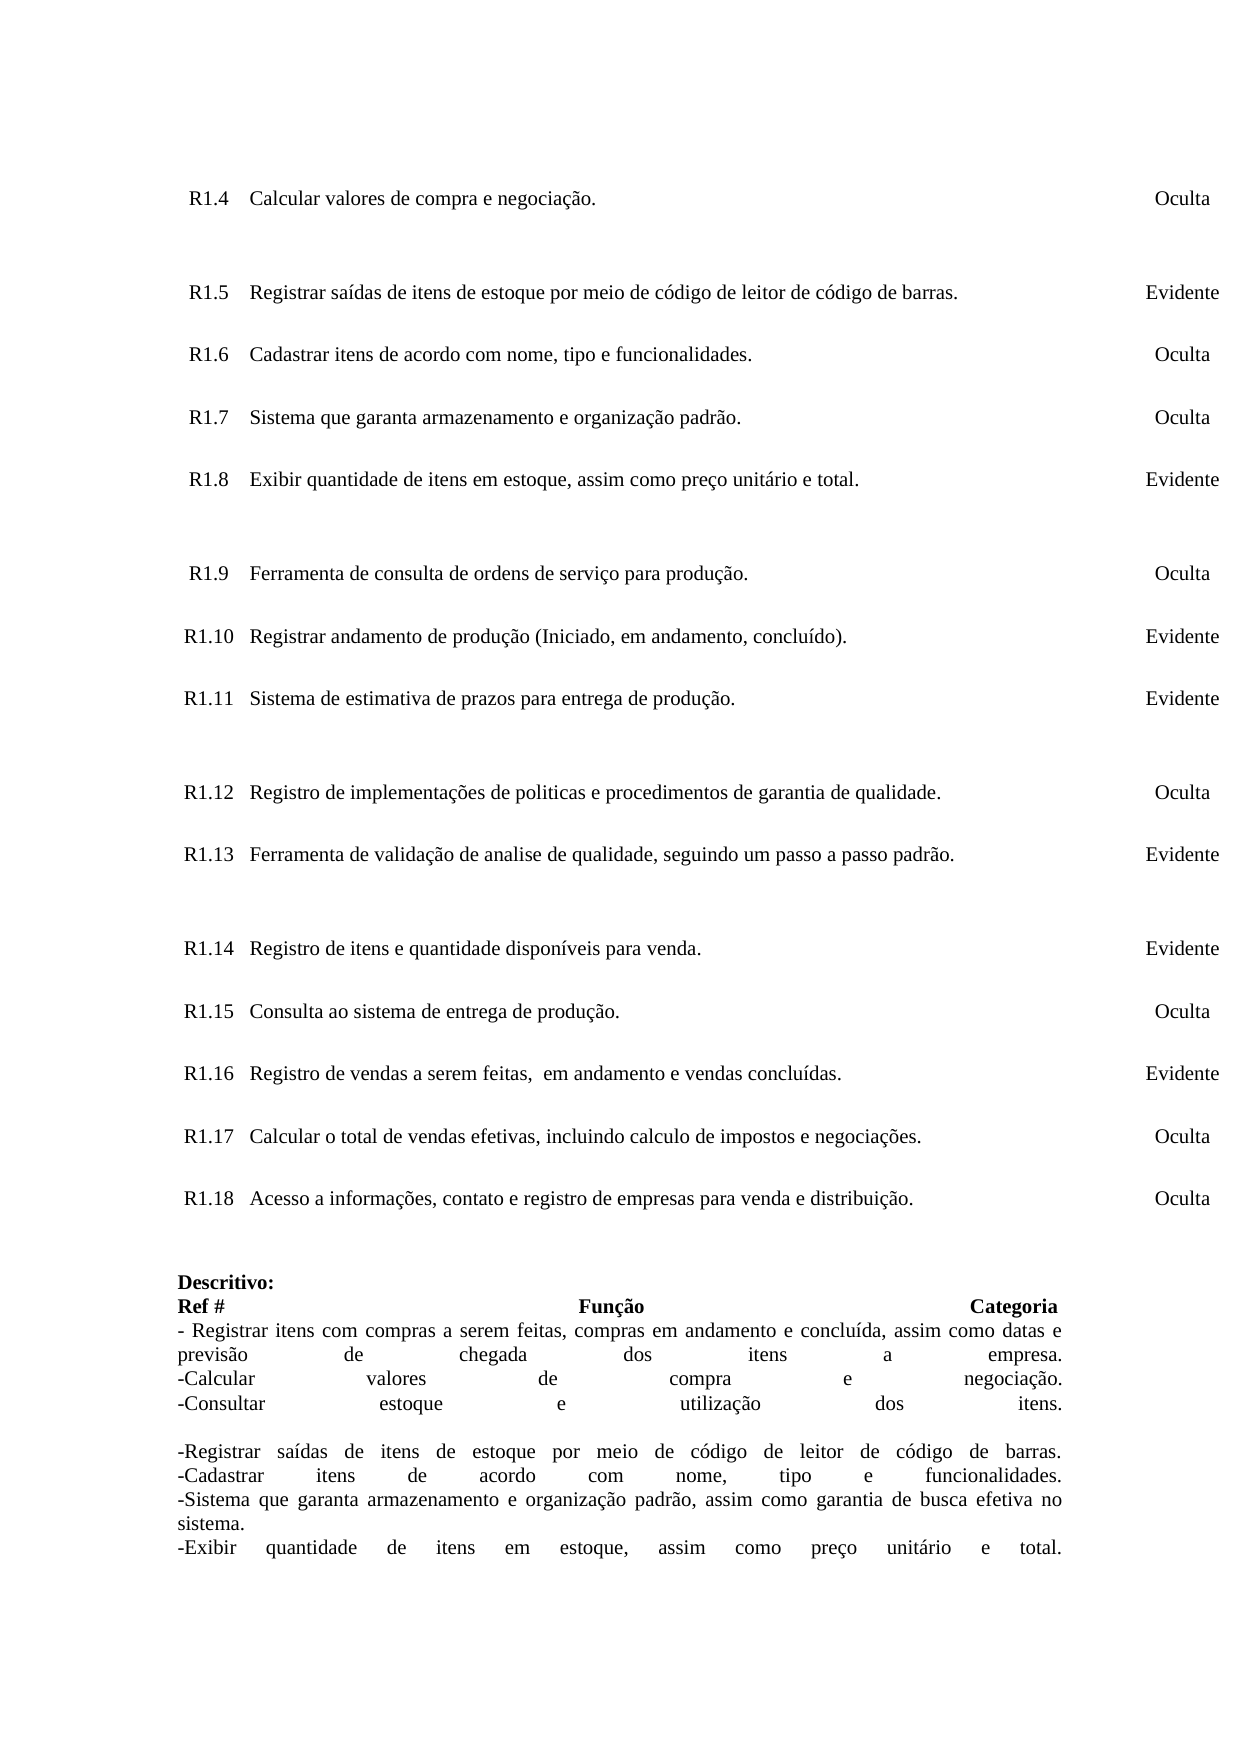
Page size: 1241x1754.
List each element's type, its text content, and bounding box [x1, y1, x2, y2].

table_cell Evidente [1116, 679, 1240, 710]
table_cell [171, 710, 246, 741]
table_cell Ferramenta de validação de analise de qualidade, seguindo um passo a passo padrão. [246, 835, 1116, 866]
table_cell [246, 585, 1116, 616]
table_cell Oculta [1116, 554, 1240, 585]
table_cell [171, 523, 246, 554]
table_cell R1.11 [171, 679, 246, 710]
table_cell [171, 960, 246, 991]
table_cell Evidente [1116, 273, 1240, 304]
table_cell [171, 648, 246, 679]
table_cell Cadastrar itens de acordo com nome, tipo e funcionalidades. [246, 335, 1116, 366]
table_cell [1116, 585, 1240, 616]
table_cell [171, 585, 246, 616]
table_cell R1.17 [171, 1116, 246, 1148]
table_cell [171, 1148, 246, 1179]
table_cell Oculta [1116, 1116, 1240, 1148]
table_cell [1116, 210, 1240, 241]
table_cell [1116, 491, 1240, 523]
table_cell R1.18 [171, 1179, 246, 1210]
table_cell R1.9 [171, 554, 246, 585]
table_cell Registro de itens e quantidade disponíveis para venda. [246, 929, 1116, 960]
table_cell [1116, 366, 1240, 398]
table_cell [171, 866, 246, 898]
text Descritivo: Ref # Função Categoria - Registrar itens com compras a serem feitas, compras em andamento e concluída, assim como datas e previsão de chegada dos itens a empresa. -Calcular valores de compra e negociação. -Consultar estoque e utilização dos itens. -Registrar saídas de itens de estoque por meio de código de leitor de código de barras. -Cadastrar itens de acordo com nome, tipo e funcionalidades. -Sistema que garanta armazenamento e organização padrão, assim como garantia de busca efetiva no sistema. -Exibir quantidade de itens em estoque, assim como preço unitário e total. [177, 1241, 1063, 1583]
table_cell [1116, 648, 1240, 679]
table_cell [246, 1210, 1116, 1241]
table_cell [1116, 241, 1240, 273]
table_cell [246, 1023, 1116, 1054]
table_cell Oculta [1116, 335, 1240, 366]
table_cell [246, 741, 1116, 773]
table_cell [246, 866, 1116, 898]
table_cell R1.16 [171, 1054, 246, 1085]
table_cell [1116, 1210, 1240, 1241]
table_cell [1116, 304, 1240, 335]
table_cell [246, 898, 1116, 929]
table_cell [171, 741, 246, 773]
table_cell Evidente [1116, 929, 1240, 960]
table_cell R1.14 [171, 929, 246, 960]
table_cell [1116, 1085, 1240, 1116]
table_cell R1.15 [171, 991, 246, 1023]
table_cell [246, 429, 1116, 460]
table_cell R1.7 [171, 398, 246, 429]
table_cell [1116, 741, 1240, 773]
table_cell [171, 491, 246, 523]
table_cell [246, 804, 1116, 835]
table_cell [171, 429, 246, 460]
table_cell [171, 366, 246, 398]
table_cell R1.8 [171, 460, 246, 491]
table_cell [1116, 148, 1240, 179]
table_cell Oculta [1116, 179, 1240, 210]
table_cell [1116, 523, 1240, 554]
table_cell Sistema que garanta armazenamento e organização padrão. [246, 398, 1116, 429]
table_cell Calcular o total de vendas efetivas, incluindo calculo de impostos e negociações. [246, 1116, 1116, 1148]
table_cell [246, 1085, 1116, 1116]
table_cell [171, 898, 246, 929]
table_cell Oculta [1116, 1179, 1240, 1210]
table_cell [1116, 960, 1240, 991]
table_cell Calcular valores de compra e negociação. [246, 179, 1116, 210]
table_cell [246, 710, 1116, 741]
table_cell [1116, 898, 1240, 929]
table_cell Ferramenta de consulta de ordens de serviço para produção. [246, 554, 1116, 585]
table_cell [246, 304, 1116, 335]
table_cell [1116, 866, 1240, 898]
table_cell Evidente [1116, 1054, 1240, 1085]
table_cell [246, 241, 1116, 273]
table_cell Sistema de estimativa de prazos para entrega de produção. [246, 679, 1116, 710]
table_cell [1116, 710, 1240, 741]
table_cell [246, 960, 1116, 991]
table_cell Registrar saídas de itens de estoque por meio de código de leitor de código de barras. [246, 273, 1116, 304]
table_cell R1.5 [171, 273, 246, 304]
table_cell [1116, 1148, 1240, 1179]
table_cell R1.13 [171, 835, 246, 866]
table_cell [246, 1148, 1116, 1179]
table_cell [246, 366, 1116, 398]
table_cell [171, 148, 246, 179]
table_cell [246, 648, 1116, 679]
table_cell [171, 241, 246, 273]
table_cell [1116, 429, 1240, 460]
table_cell R1.12 [171, 773, 246, 804]
table_cell Evidente [1116, 460, 1240, 491]
table_cell Oculta [1116, 773, 1240, 804]
table_cell [1116, 1023, 1240, 1054]
table_cell [246, 148, 1116, 179]
table_cell Evidente [1116, 835, 1240, 866]
table_cell [246, 210, 1116, 241]
table_cell [171, 1023, 246, 1054]
table_cell [171, 304, 246, 335]
table_cell Registro de implementações de politicas e procedimentos de garantia de qualidade. [246, 773, 1116, 804]
table_cell [171, 210, 246, 241]
table_cell Registrar andamento de produção (Iniciado, em andamento, concluído). [246, 616, 1116, 648]
table_cell Oculta [1116, 398, 1240, 429]
table_cell [246, 523, 1116, 554]
table_cell R1.6 [171, 335, 246, 366]
table_cell Registro de vendas a serem feitas, em andamento e vendas concluídas. [246, 1054, 1116, 1085]
table_cell [171, 804, 246, 835]
table_cell Acesso a informações, contato e registro de empresas para venda e distribuição. [246, 1179, 1116, 1210]
table_cell Evidente [1116, 616, 1240, 648]
table_cell R1.4 [171, 179, 246, 210]
table_cell Consulta ao sistema de entrega de produção. [246, 991, 1116, 1023]
table_cell R1.10 [171, 616, 246, 648]
table_cell Oculta [1116, 991, 1240, 1023]
table_cell [1116, 804, 1240, 835]
table_cell [171, 1085, 246, 1116]
table_cell Exibir quantidade de itens em estoque, assim como preço unitário e total. [246, 460, 1116, 491]
table_cell [246, 491, 1116, 523]
table_cell [171, 1210, 246, 1241]
